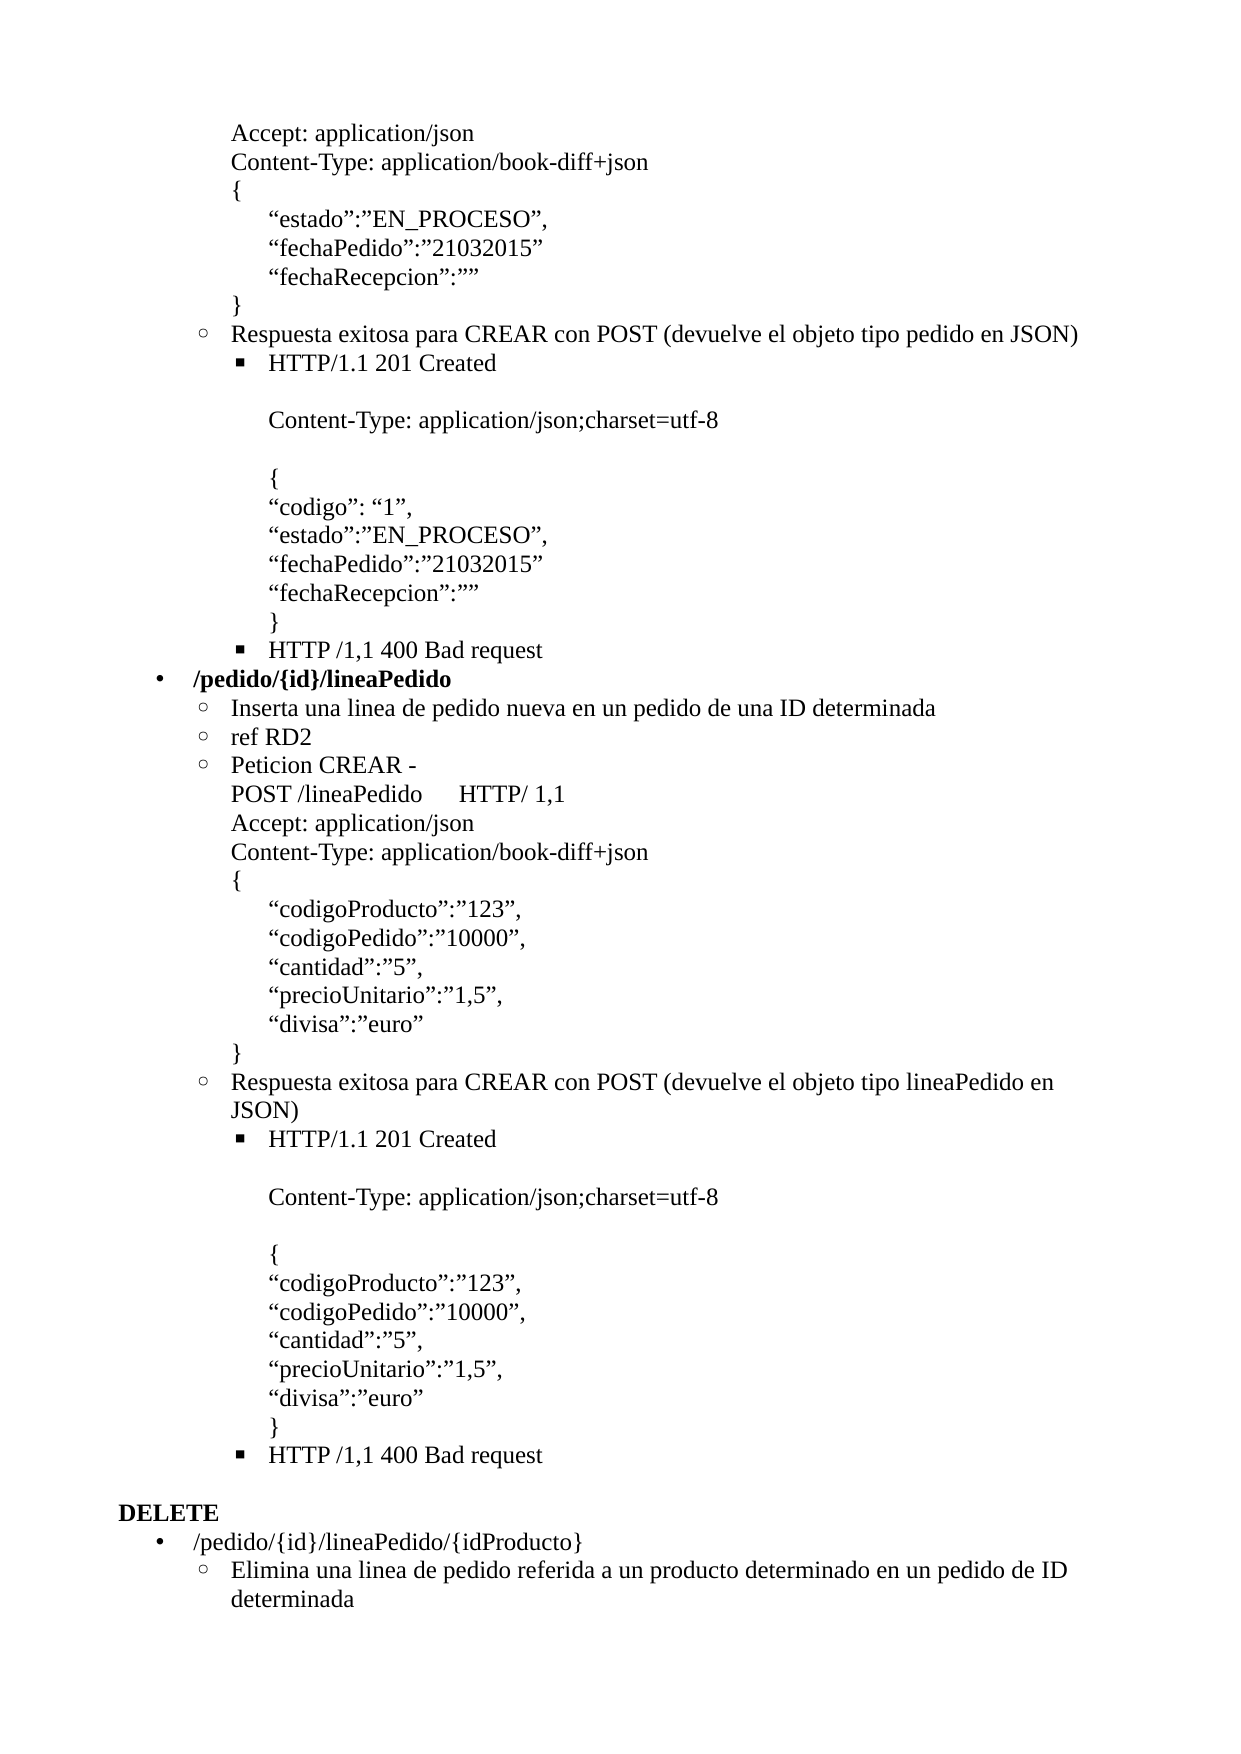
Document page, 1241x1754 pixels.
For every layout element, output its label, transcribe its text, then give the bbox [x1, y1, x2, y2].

list { [231, 1239, 1122, 1268]
list { [193, 866, 1122, 894]
list “fechaRecepcion”:”” [231, 578, 1122, 607]
list Respuesta exitosa para CREAR con POST (devuelve el objeto tipo lineaPedido en JSON) [193, 1067, 1122, 1124]
list { [193, 176, 1122, 204]
text DELETE [118, 1498, 1122, 1527]
list “codigoProducto”:”123”, [231, 1268, 1122, 1297]
list “fechaPedido”:”21032015” [231, 233, 1122, 262]
list Accept: application/json [193, 118, 1122, 147]
list Inserta una linea de pedido nueva en un pedido de una ID determinada [193, 693, 1122, 722]
list } [231, 1412, 1122, 1441]
list /pedido/{id}/lineaPedido/{idProducto} [156, 1527, 1122, 1556]
list Content-Type: application/book-diff+json [193, 147, 1122, 176]
list “fechaPedido”:”21032015” [231, 549, 1122, 578]
list “cantidad”:”5”, [231, 1326, 1122, 1354]
list Content-Type: application/book-diff+json [193, 837, 1122, 866]
list Respuesta exitosa para CREAR con POST (devuelve el objeto tipo pedido en JSON) [193, 319, 1122, 348]
list } [193, 1038, 1122, 1067]
list Accept: application/json [193, 808, 1122, 837]
list “estado”:”EN_PROCESO”, [231, 521, 1122, 549]
list Content-Type: application/json;charset=utf-8 [231, 1182, 1122, 1211]
list } [193, 291, 1122, 319]
list POST /lineaPedido HTTP/ 1,1 [193, 779, 1122, 808]
list { [231, 463, 1122, 492]
list “codigoProducto”:”123”, [231, 894, 1122, 923]
list “codigoPedido”:”10000”, [231, 1297, 1122, 1326]
list “cantidad”:”5”, [231, 952, 1122, 981]
list /pedido/{id}/lineaPedido [156, 664, 1122, 693]
list Peticion CREAR - [193, 751, 1122, 779]
list “divisa”:”euro” [231, 1009, 1122, 1038]
list HTTP /1,1 400 Bad request [231, 636, 1122, 664]
list HTTP/1.1 201 Created [231, 1124, 1122, 1153]
list “precioUnitario”:”1,5”, [231, 1354, 1122, 1383]
list HTTP/1.1 201 Created [231, 348, 1122, 377]
list Elimina una linea de pedido referida a un producto determinado en un pedido de ID determinada [193, 1556, 1122, 1613]
list “precioUnitario”:”1,5”, [231, 981, 1122, 1009]
list “codigo”: “1”, [231, 492, 1122, 521]
list HTTP /1,1 400 Bad request [231, 1441, 1122, 1469]
list “fechaRecepcion”:”” [231, 262, 1122, 291]
list “divisa”:”euro” [231, 1383, 1122, 1412]
list “codigoPedido”:”10000”, [231, 923, 1122, 952]
list Content-Type: application/json;charset=utf-8 [231, 406, 1122, 434]
list } [231, 607, 1122, 636]
list “estado”:”EN_PROCESO”, [231, 204, 1122, 233]
list ref RD2 [193, 722, 1122, 751]
